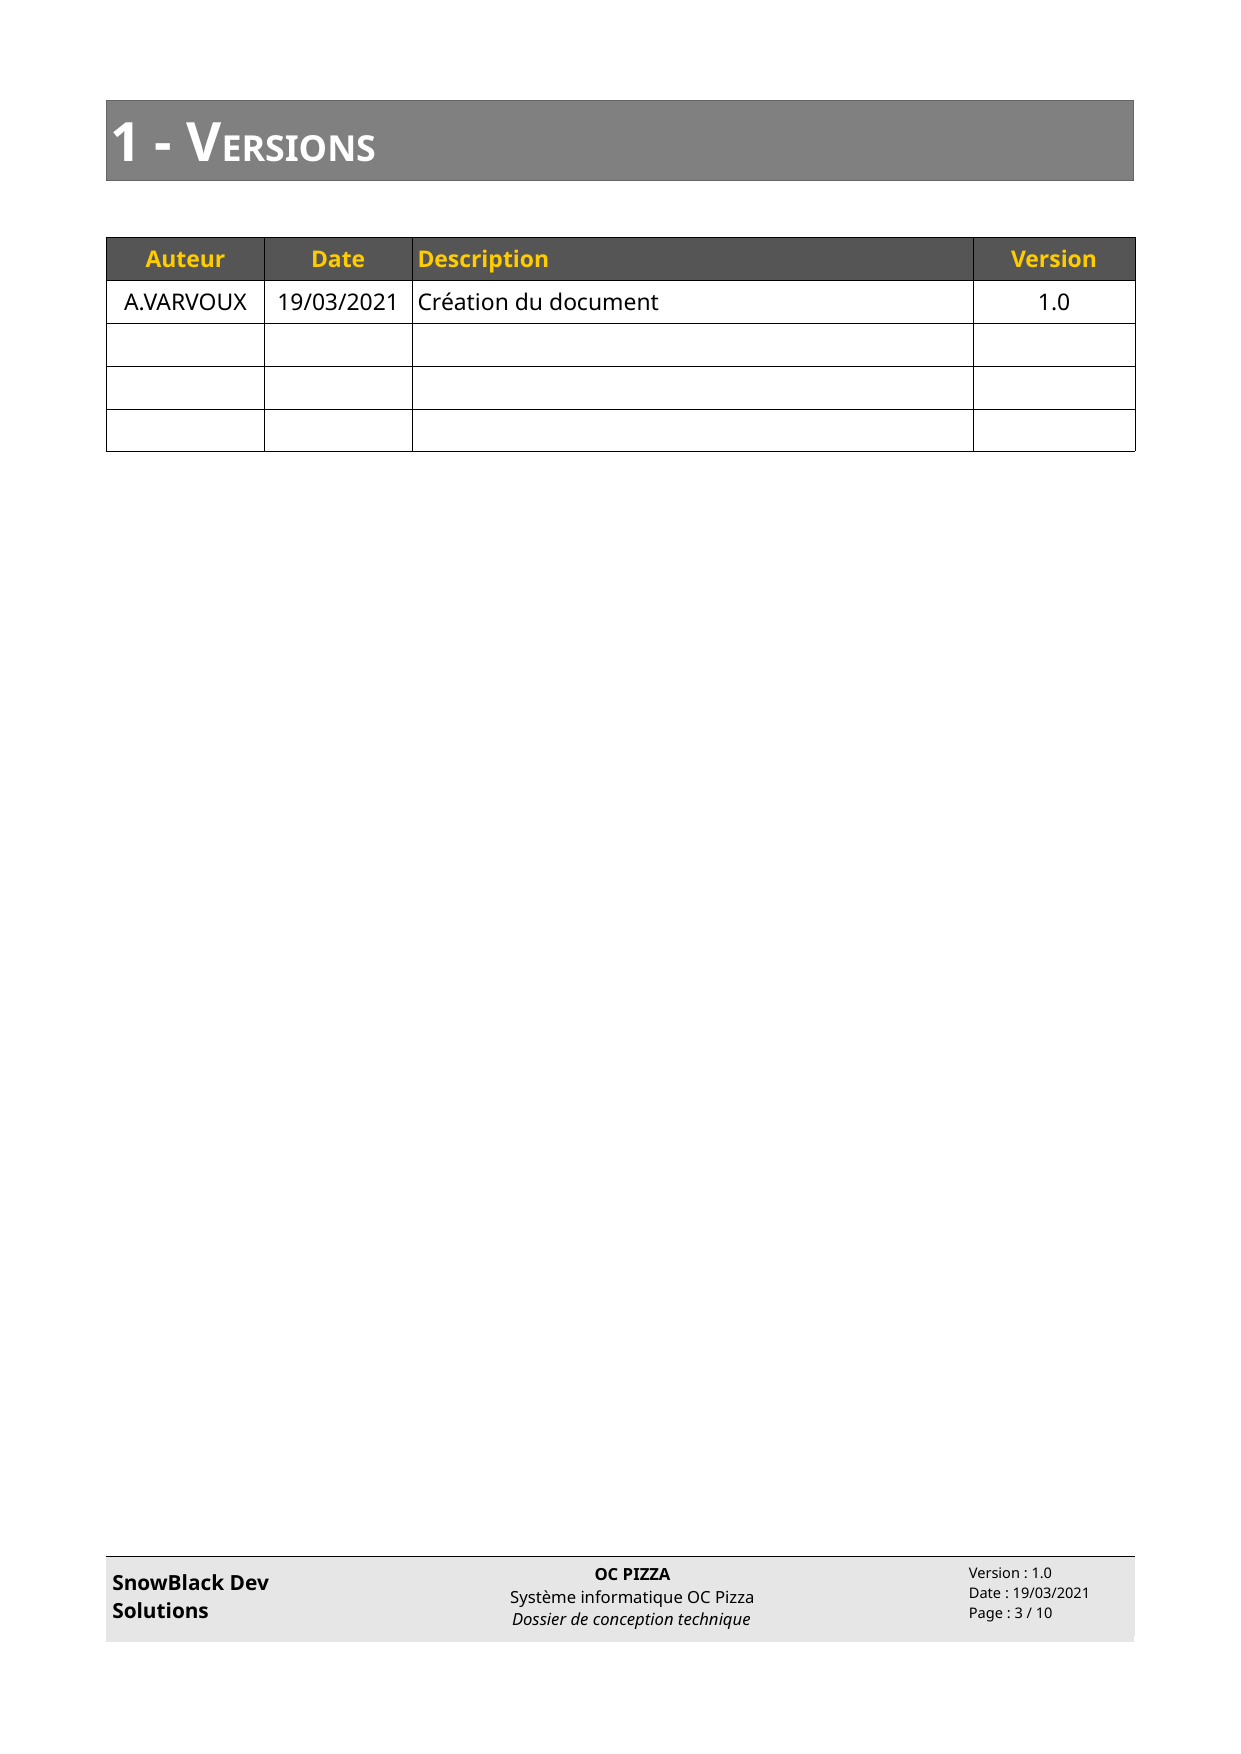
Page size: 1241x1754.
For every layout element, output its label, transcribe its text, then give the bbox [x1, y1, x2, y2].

table_cell A.VARVOUX [107, 281, 264, 323]
table_cell [265, 367, 412, 408]
table_cell [413, 367, 973, 408]
table_cell 1.0 [974, 281, 1135, 323]
table_cell [265, 410, 412, 451]
table_cell [107, 367, 264, 408]
table_cell Création du document [413, 281, 973, 323]
table_cell [107, 324, 264, 366]
table_header Date [265, 238, 412, 280]
table_cell [107, 410, 264, 451]
table_header Version [974, 238, 1135, 280]
table_header Auteur [107, 238, 264, 280]
table_cell [974, 324, 1135, 366]
table_cell [974, 410, 1135, 451]
table_cell [413, 410, 973, 451]
table_cell [413, 324, 973, 366]
subtitle Versions [107, 101, 1133, 180]
table_cell [974, 367, 1135, 408]
table_cell [265, 324, 412, 366]
table_header Description [413, 238, 973, 280]
table_cell 19/03/2021 [265, 281, 412, 323]
